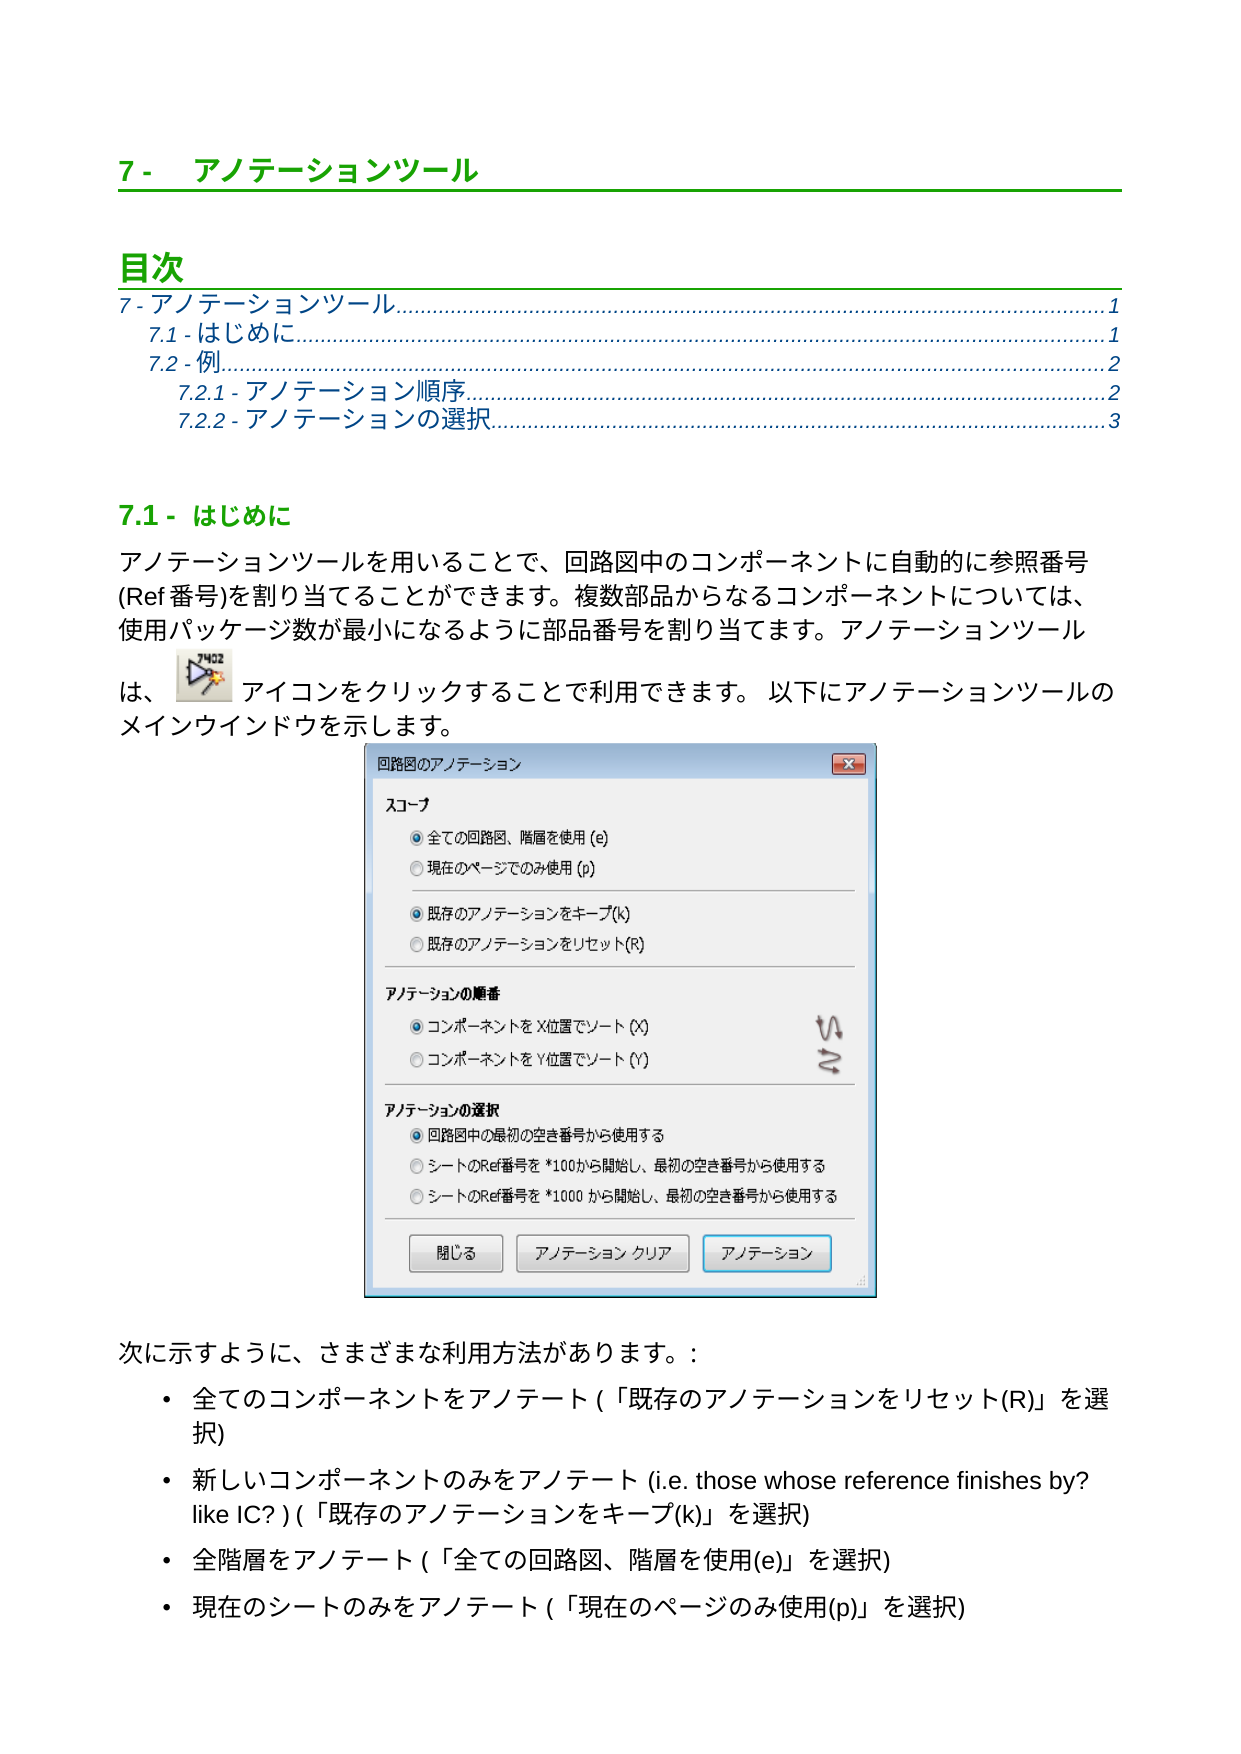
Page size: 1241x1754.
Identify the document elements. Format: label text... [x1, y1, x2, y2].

picture [176, 646, 233, 702]
text 7.2 - 例 2 [148, 348, 1122, 377]
subtitle はじめに [118, 496, 1122, 532]
list 現在のシートのみをアノテート (「現在のページのみ使用(p)」を選択) [162, 1590, 1122, 1624]
text 次に示すように、さまざまな利用方法があります。: [118, 1336, 1122, 1370]
text 7.2.2 - アノテーションの選択 3 [177, 406, 1122, 435]
subtitle 目次 [118, 249, 1122, 288]
subtitle アノテーションツール [118, 150, 1122, 189]
text 7.1 - はじめに 1 [148, 319, 1122, 348]
list 全てのコンポーネントをアノテート (「既存のアノテーションをリセット(R)」を選択) [162, 1382, 1122, 1450]
list 新しいコンポーネントのみをアノテート (i.e. those whose reference finishes by? like IC? ) (「既存のアノテーションをキープ(k)」を選択) [162, 1463, 1122, 1531]
text 7 - アノテーションツール 1 [118, 290, 1122, 319]
text アノテーションツールを用いることで、回路図中のコンポーネントに自動的に参照番号(Ref番号)を割り当てることができます。複数部品からなるコンポーネントについては、使用パッケージ数が最小になるように部品番号を割り当てます。アノテーションツールは、 アイコンをクリックすることで利用できます。 以下にアノテーションツールのメインウインドウを示します。 [118, 545, 1122, 743]
list 全階層をアノテート (「全ての回路図、階層を使用(e)」を選択) [162, 1543, 1122, 1577]
picture [362, 743, 878, 1298]
text 7.2.1 - アノテーション順序 2 [177, 377, 1122, 406]
